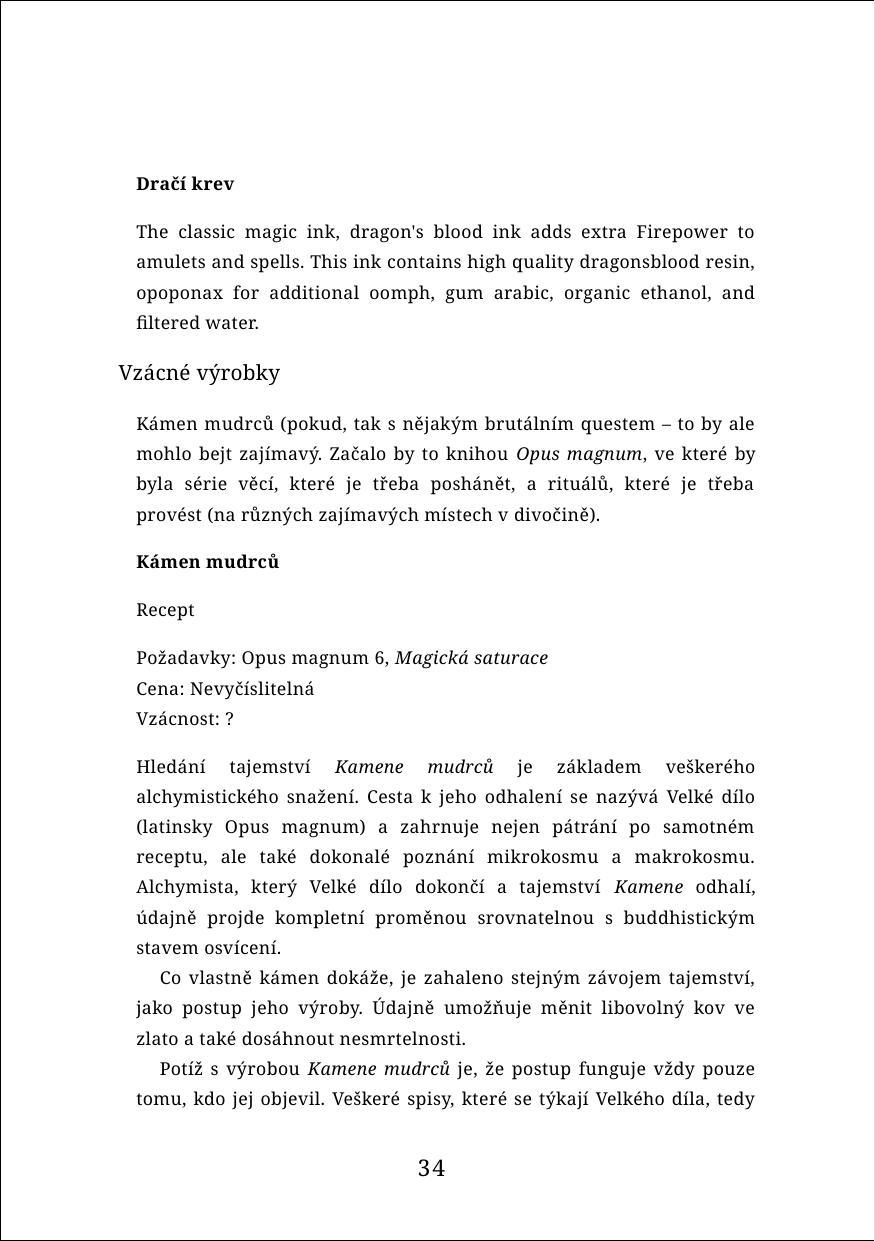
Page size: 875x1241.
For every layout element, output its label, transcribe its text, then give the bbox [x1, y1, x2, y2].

text Požadavky: Opus magnum 6, Magická saturace Cena: Nevyčíslitelná Vzácnost: ? [136, 646, 756, 730]
text Vzácné výrobky [118, 358, 756, 387]
text Dračí krev [136, 172, 756, 196]
text The classic magic ink, dragon's blood ink adds extra Firepower to amulets and spells. This ink contains high quality dragonsblood resin, opoponax for additional oomph, gum arabic, organic ethanol, and filtered water. [136, 220, 756, 334]
text Kámen mudrců (pokud, tak s nějakým brutálním questem – to by ale mohlo bejt zajímavý. Začalo by to knihou Opus magnum, ve které by byla série věcí, které je třeba poshánět, a rituálů, které je třeba provést (na různých zajímavých místech v divočině). [136, 411, 756, 526]
text Recept [136, 598, 756, 622]
text Kámen mudrců [136, 550, 756, 574]
text Hledání tajemství Kamene mudrců je základem veškerého alchymistického snažení. Cesta k jeho odhalení se nazývá Velké dílo (latinsky Opus magnum) a zahrnuje nejen pátrání po samotném receptu, ale také dokonalé poznání mikrokosmu a makrokosmu. Alchymista, který Velké dílo dokončí a tajemství Kamene odhalí, údajně projde kompletní proměnou srovnatelnou s buddhistickým stavem osvícení. Co vlastně kámen dokáže, je zahaleno stejným závojem tajemství, jako postup jeho výroby. Údajně umožňuje měnit libovolný kov ve zlato a také dosáhnout nesmrtelnosti. Potíž s výrobou Kamene mudrců je, že postup funguje vždy pouze tomu, kdo jej objevil. Veškeré spisy, které se týkají Velkého díla, tedy [136, 754, 756, 1111]
